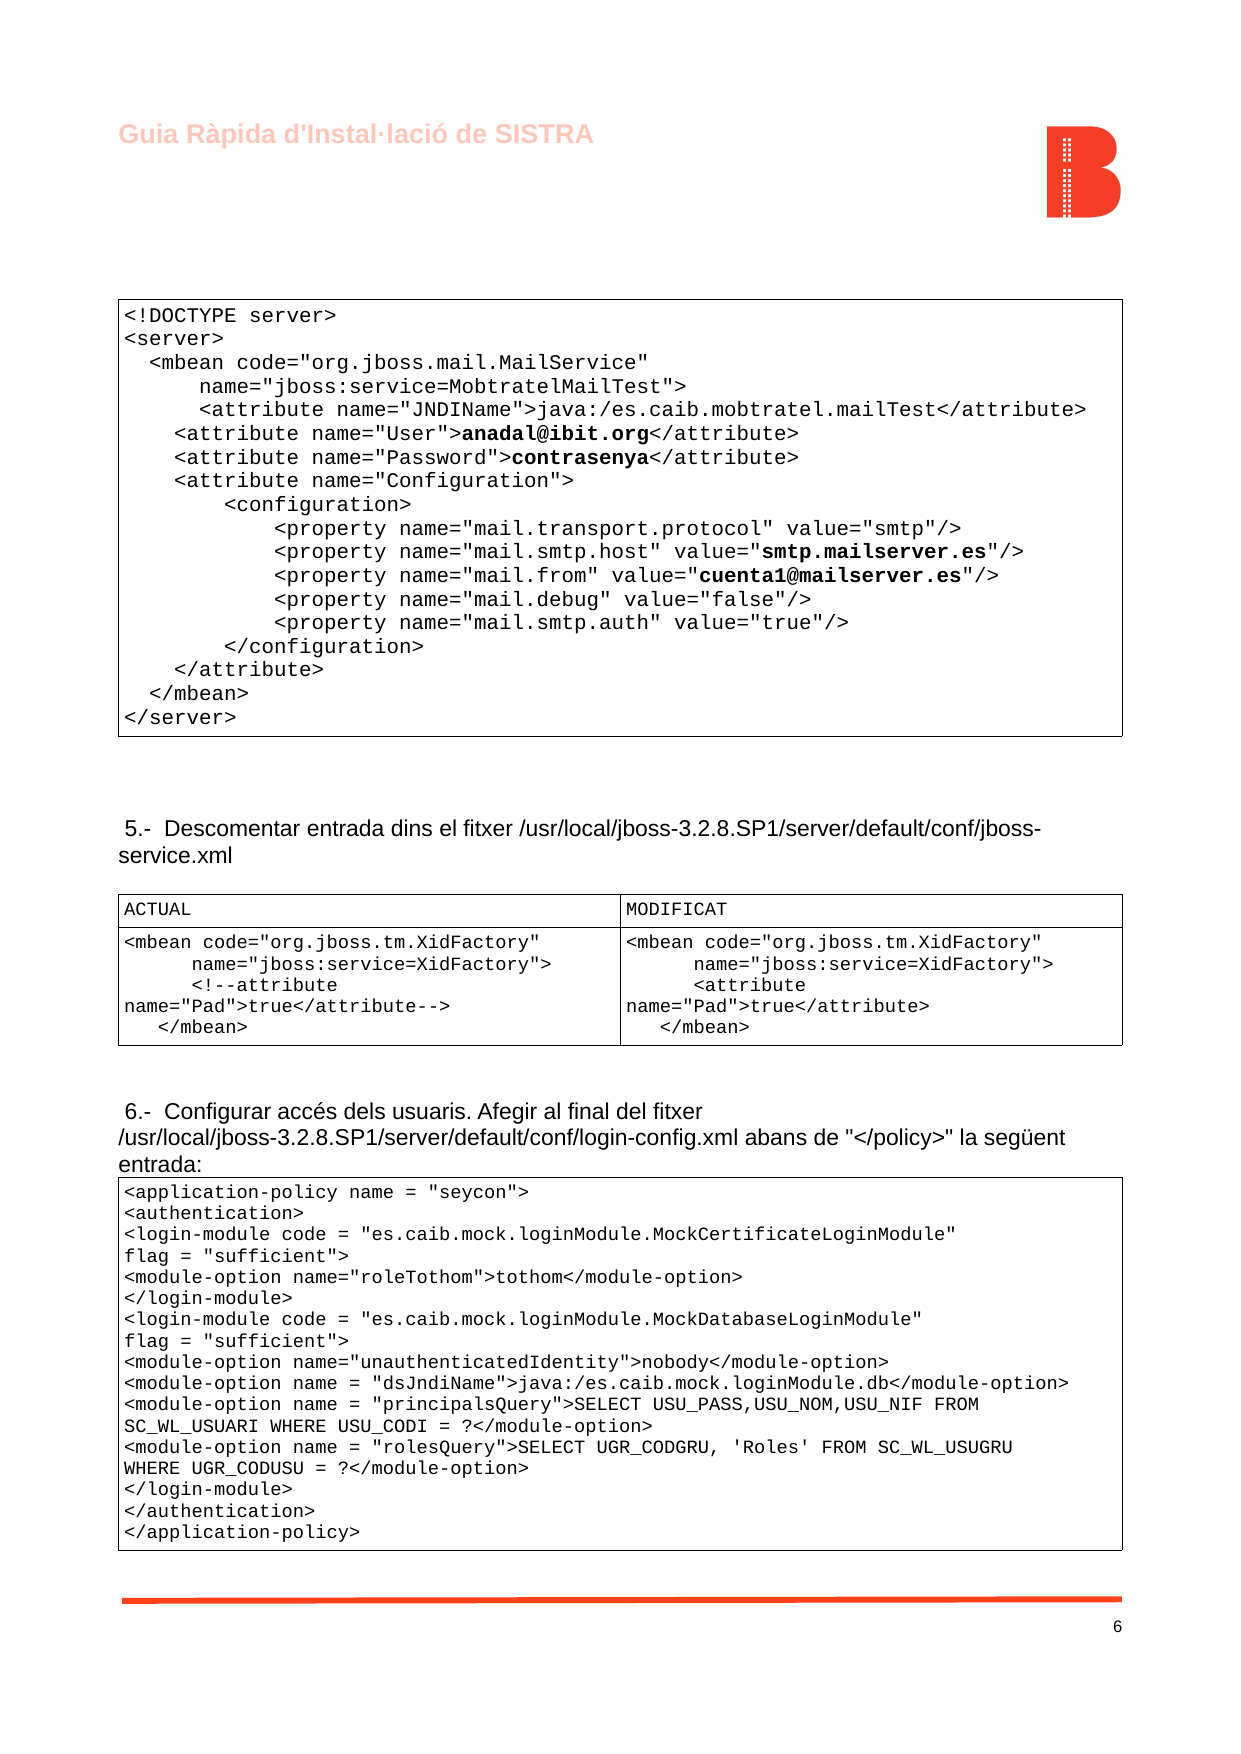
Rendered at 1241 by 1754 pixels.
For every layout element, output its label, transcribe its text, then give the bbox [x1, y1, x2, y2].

table_header <!DOCTYPE server> <server> <mbean code="org.jboss.mail.MailService" name="jboss:service=MobtratelMailTest"> <attribute name="JNDIName">java:/es.caib.mobtratel.mailTest</attribute> <attribute name="User">anadal@ibit.org</attribute> <attribute name="Password">contrasenya</attribute> <attribute name="Configuration"> <configuration> <property name="mail.transport.protocol" value="smtp"/> <property name="mail.smtp.host" value="smtp.mailserver.es"/> <property name="mail.from" value="cuenta1@mailserver.es"/> <property name="mail.debug" value="false"/> <property name="mail.smtp.auth" value="true"/> </configuration> </attribute> </mbean> </server> [119, 300, 1122, 736]
table_cell <mbean code="org.jboss.tm.XidFactory" name="jboss:service=XidFactory"> <attribute name="Pad">true</attribute> </mbean> [621, 928, 1122, 1045]
list Descomentar entrada dins el fitxer /usr/local/jboss-3.2.8.SP1/server/default/conf/jboss-service.xml [118, 815, 1122, 868]
table_header MODIFICAT [621, 895, 1122, 927]
table_cell <mbean code="org.jboss.tm.XidFactory" name="jboss:service=XidFactory"> <!--attribute name="Pad">true</attribute--> </mbean> [119, 928, 620, 1045]
table_header <application-policy name = "seycon"> <authentication> <login-module code = "es.caib.mock.loginModule.MockCertificateLoginModule" flag = "sufficient"> <module-option name="roleTothom">tothom</module-option> </login-module> <login-module code = "es.caib.mock.loginModule.MockDatabaseLoginModule" flag = "sufficient"> <module-option name="unauthenticatedIdentity">nobody</module-option> <module-option name = "dsJndiName">java:/es.caib.mock.loginModule.db</module-option> <module-option name = "principalsQuery">SELECT USU_PASS,USU_NOM,USU_NIF FROM SC_WL_USUARI WHERE USU_CODI = ?</module-option> <module-option name = "rolesQuery">SELECT UGR_CODGRU, 'Roles' FROM SC_WL_USUGRU WHERE UGR_CODUSU = ?</module-option> </login-module> </authentication> </application-policy> [119, 1178, 1122, 1550]
picture [1036, 124, 1130, 221]
table_header ACTUAL [119, 895, 620, 927]
list Configurar accés dels usuaris. Afegir al final del fitxer /usr/local/jboss-3.2.8.SP1/server/default/conf/login-config.xml abans de "</policy>" la següent entrada: [118, 1098, 1122, 1177]
